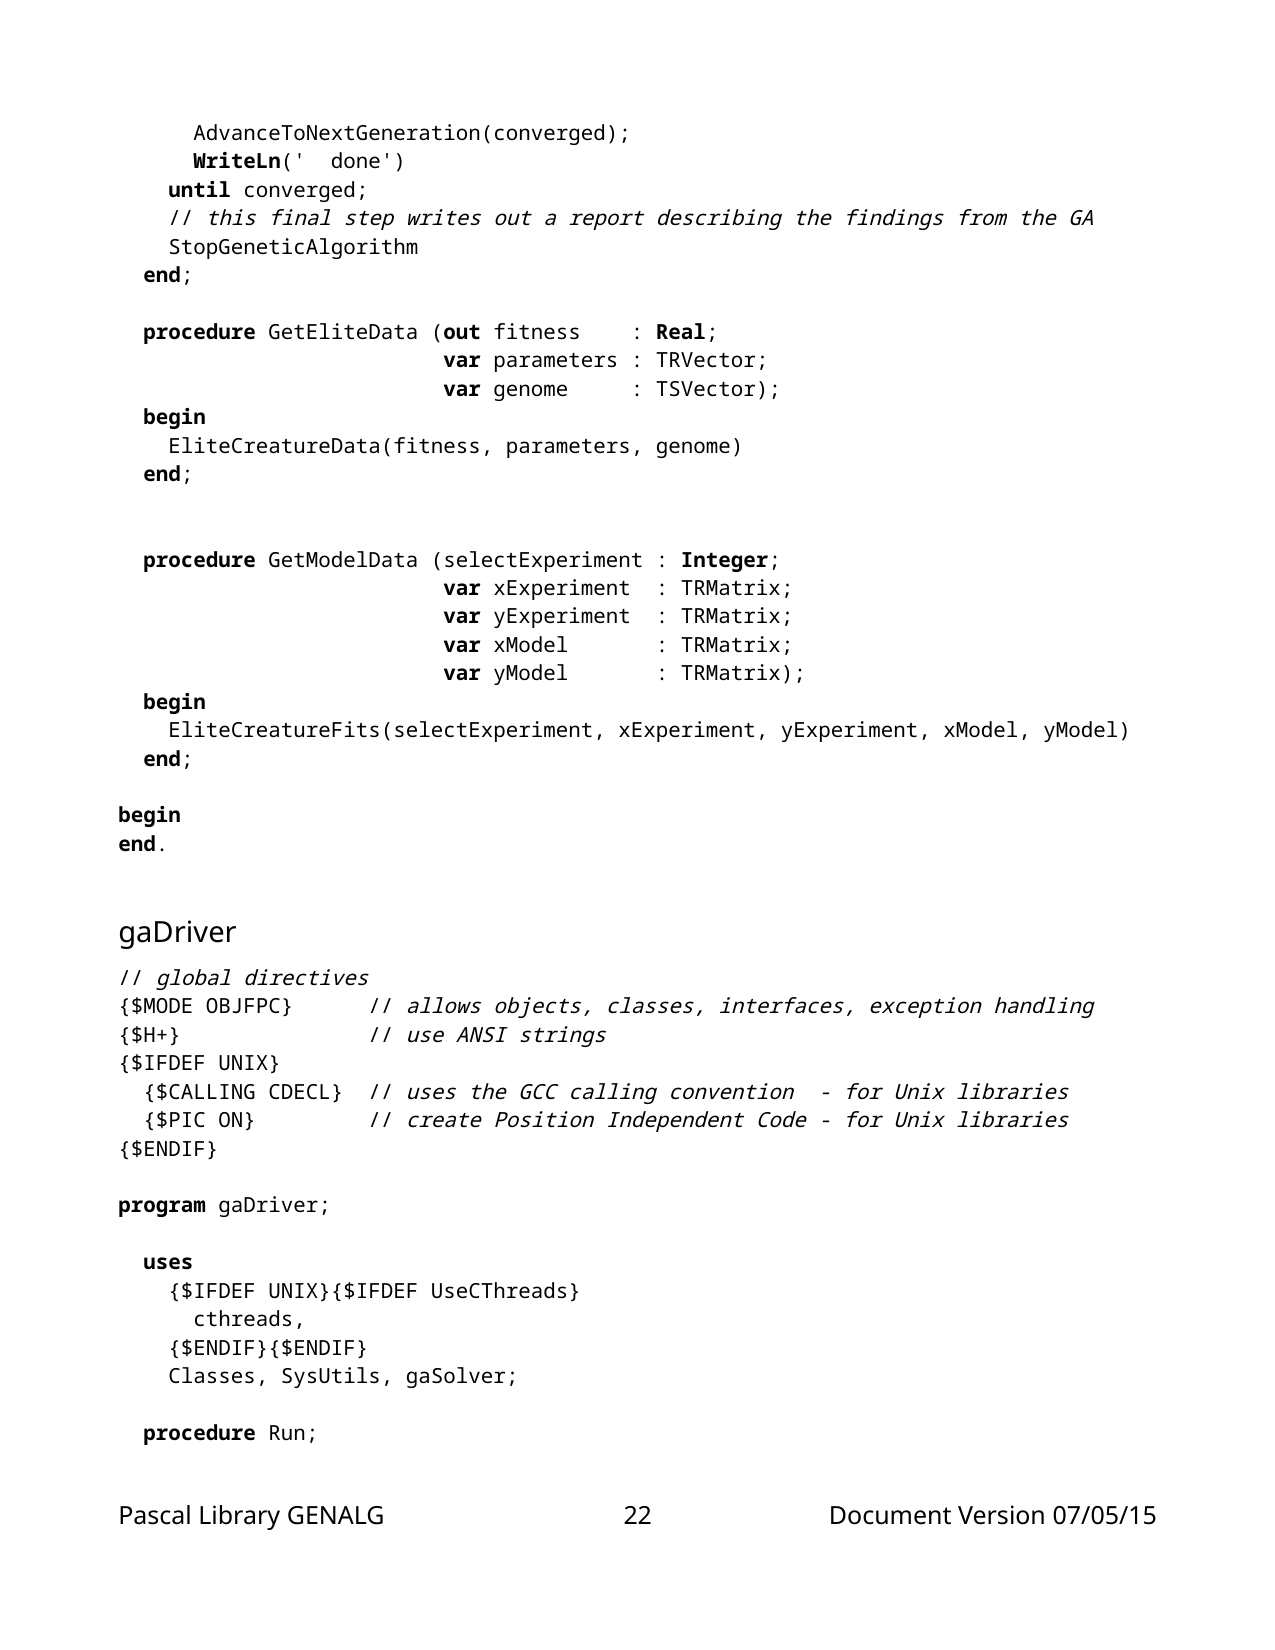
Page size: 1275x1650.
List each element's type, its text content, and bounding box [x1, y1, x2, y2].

text begin [118, 402, 1157, 431]
text var yExperiment : TRMatrix; [118, 602, 1157, 630]
text var yModel : TRMatrix); [118, 658, 1157, 687]
text end; [118, 744, 1157, 772]
text var xModel : TRMatrix; [118, 630, 1157, 658]
text EliteCreatureFits(selectExperiment, xExperiment, yExperiment, xModel, yModel) [118, 715, 1157, 744]
text until converged; [118, 175, 1157, 203]
text procedure GetEliteData (out fitness : Real; [118, 317, 1157, 346]
text WriteLn(' done') [118, 147, 1157, 175]
text AdvanceToNextGeneration(converged); [118, 118, 1157, 147]
text // global directives [118, 963, 1157, 992]
text procedure Run; [118, 1418, 1157, 1447]
text program gaDriver; [118, 1191, 1157, 1219]
text end. [118, 829, 1157, 857]
text {$MODE OBJFPC} // allows objects, classes, interfaces, exception handling [118, 992, 1157, 1020]
text uses [118, 1247, 1157, 1276]
text var parameters : TRVector; [118, 346, 1157, 374]
text cthreads, [118, 1304, 1157, 1333]
text var xExperiment : TRMatrix; [118, 573, 1157, 602]
text begin [118, 801, 1157, 829]
text EliteCreatureData(fitness, parameters, genome) [118, 431, 1157, 459]
text {$IFDEF UNIX}{$IFDEF UseCThreads} [118, 1276, 1157, 1304]
text {$IFDEF UNIX} [118, 1048, 1157, 1077]
text begin [118, 687, 1157, 715]
text var genome : TSVector); [118, 374, 1157, 402]
text end; [118, 260, 1157, 289]
text StopGeneticAlgorithm [118, 232, 1157, 260]
text end; [118, 459, 1157, 488]
text {$CALLING CDECL} // uses the GCC calling convention - for Unix libraries [118, 1077, 1157, 1105]
text Classes, SysUtils, gaSolver; [118, 1361, 1157, 1390]
text {$PIC ON} // create Position Independent Code - for Unix libraries [118, 1105, 1157, 1134]
text procedure GetModelData (selectExperiment : Integer; [118, 545, 1157, 573]
subtitle gaDriver [118, 911, 1157, 951]
text {$ENDIF} [118, 1134, 1157, 1162]
text // this final step writes out a report describing the findings from the GA [118, 203, 1157, 232]
text {$H+} // use ANSI strings [118, 1020, 1157, 1048]
text {$ENDIF}{$ENDIF} [118, 1333, 1157, 1361]
